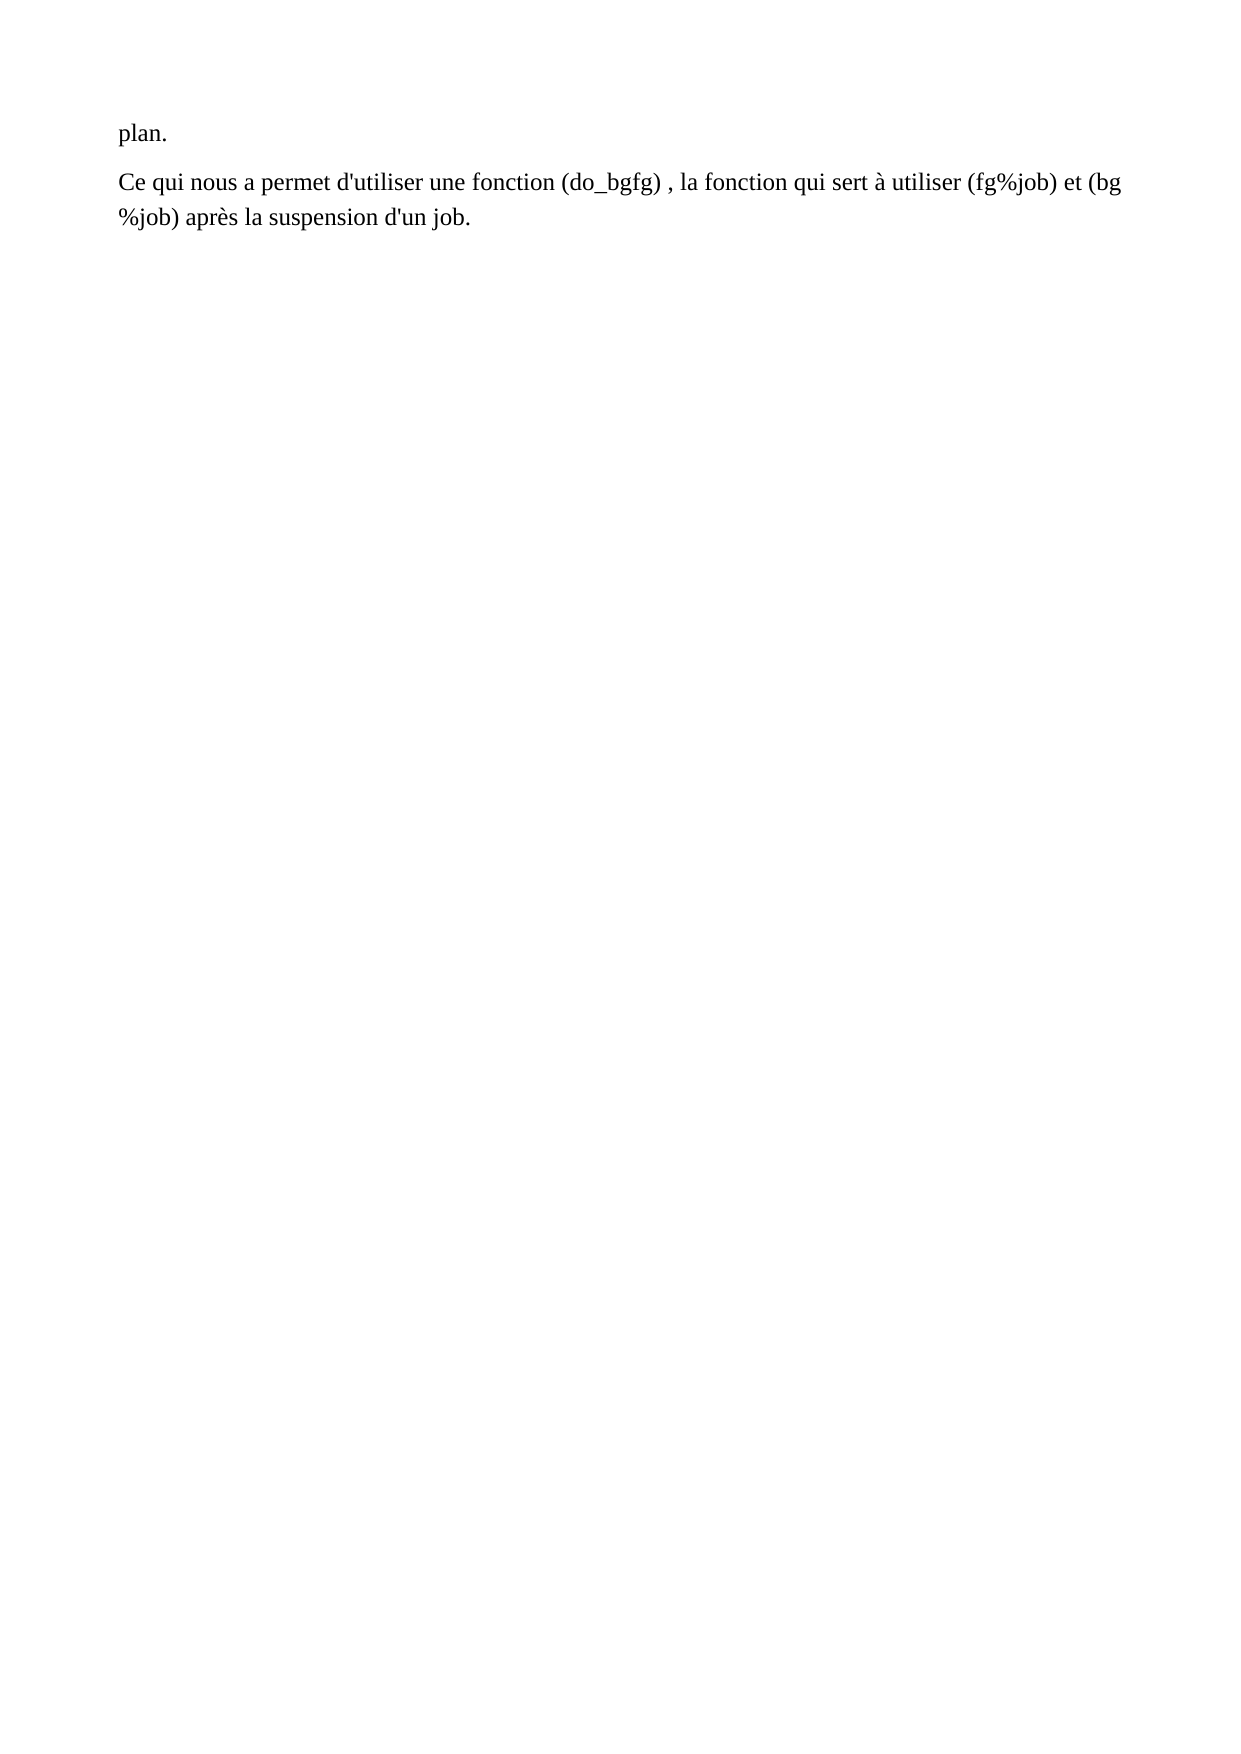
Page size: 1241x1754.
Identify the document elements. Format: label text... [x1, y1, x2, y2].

text plan. [118, 118, 1122, 147]
text Ce qui nous a permet d'utiliser une fonction (do_bgfg) , la fonction qui sert à utiliser (fg%job) et (bg%job) après la suspension d'un job. [118, 167, 1122, 230]
